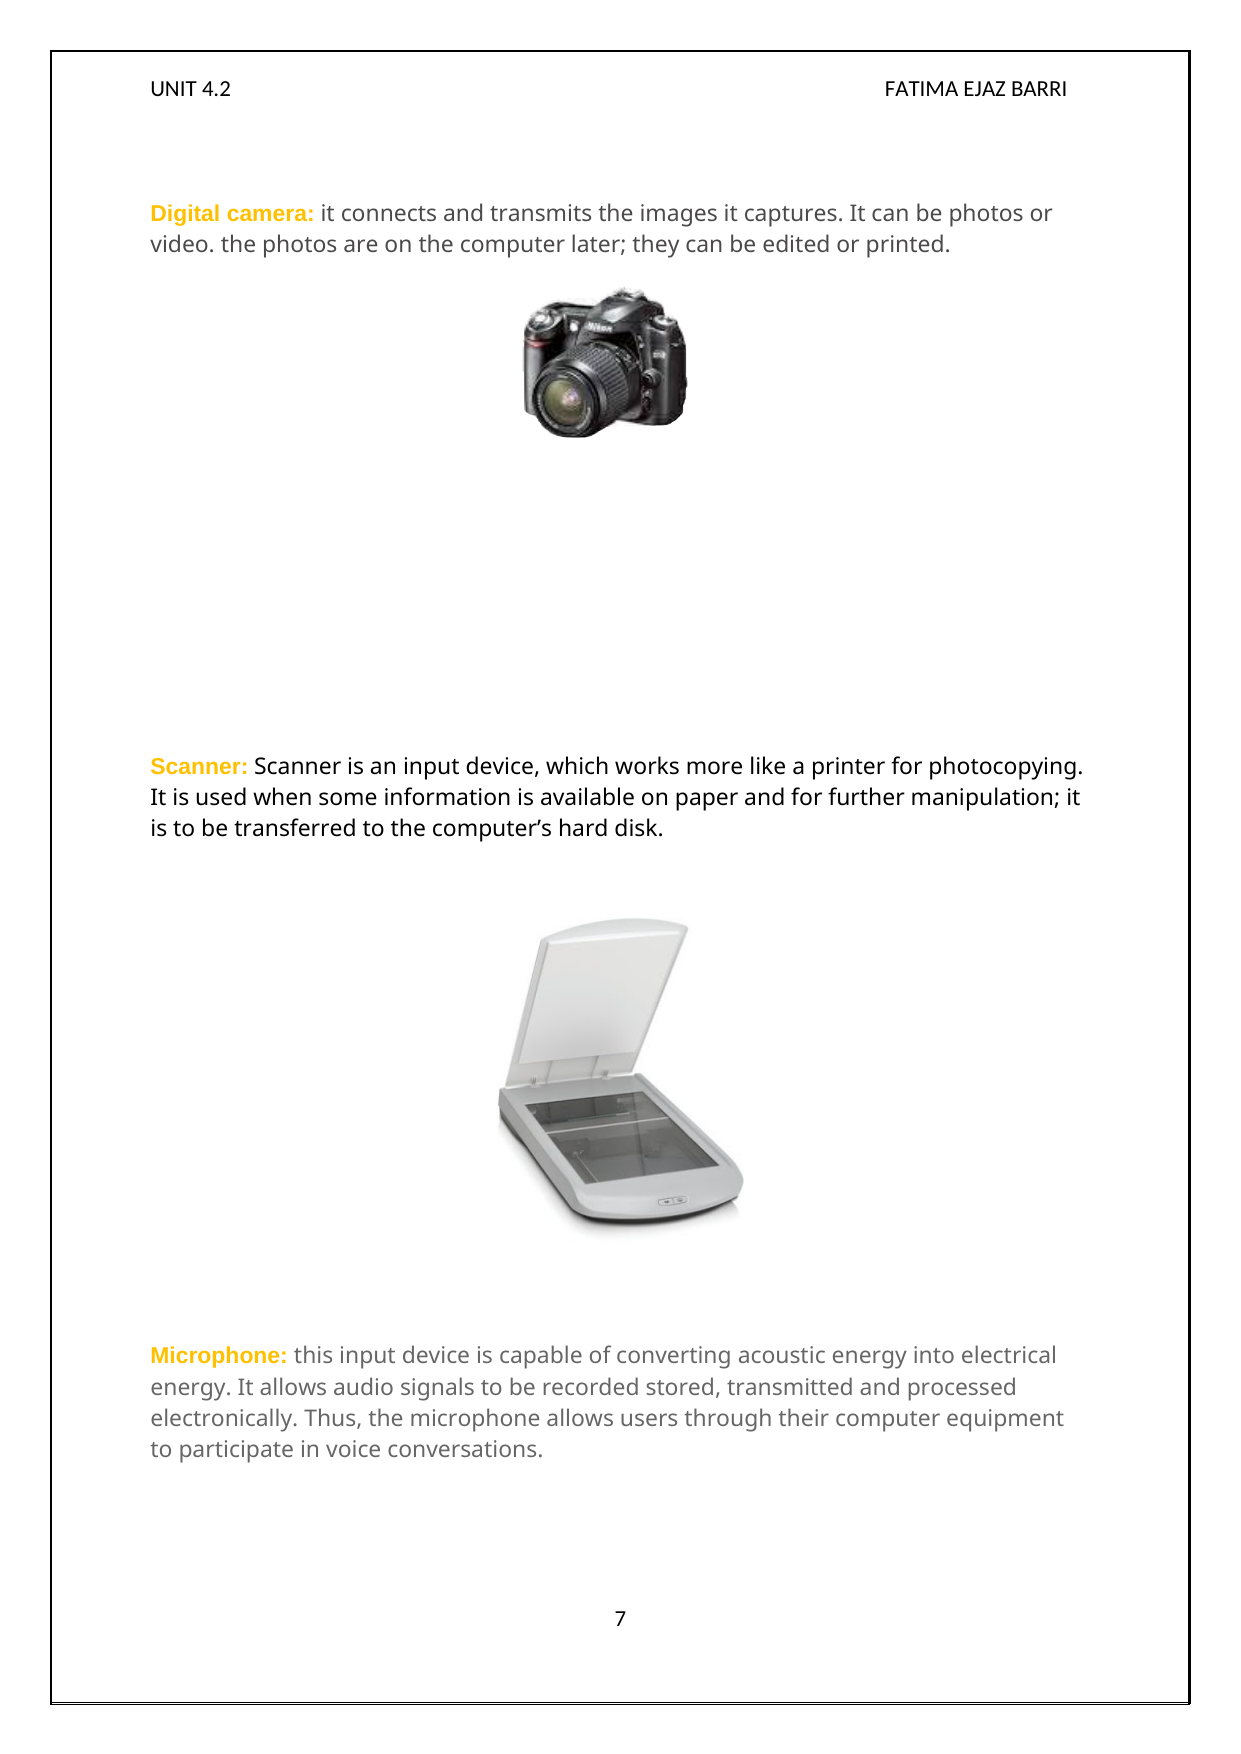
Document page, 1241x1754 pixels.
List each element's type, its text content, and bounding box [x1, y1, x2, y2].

text Scanner: Scanner is an input device, which works more like a printer for photocopying. It is used when some information is available on paper and for further manipulation; it is to be transferred to the computer’s hard disk. [150, 750, 1090, 903]
text Microphone: this input device is capable of converting acoustic energy into electrical energy. It allows audio signals to be recorded stored, transmitted and processed electronically. Thus, the microphone allows users through their computer equipment to participate in voice conversations. [150, 1339, 1090, 1523]
text Digital camera: it connects and transmits the images it captures. It can be photos or video. the photos are on the computer later; they can be edited or printed. [150, 197, 1090, 318]
